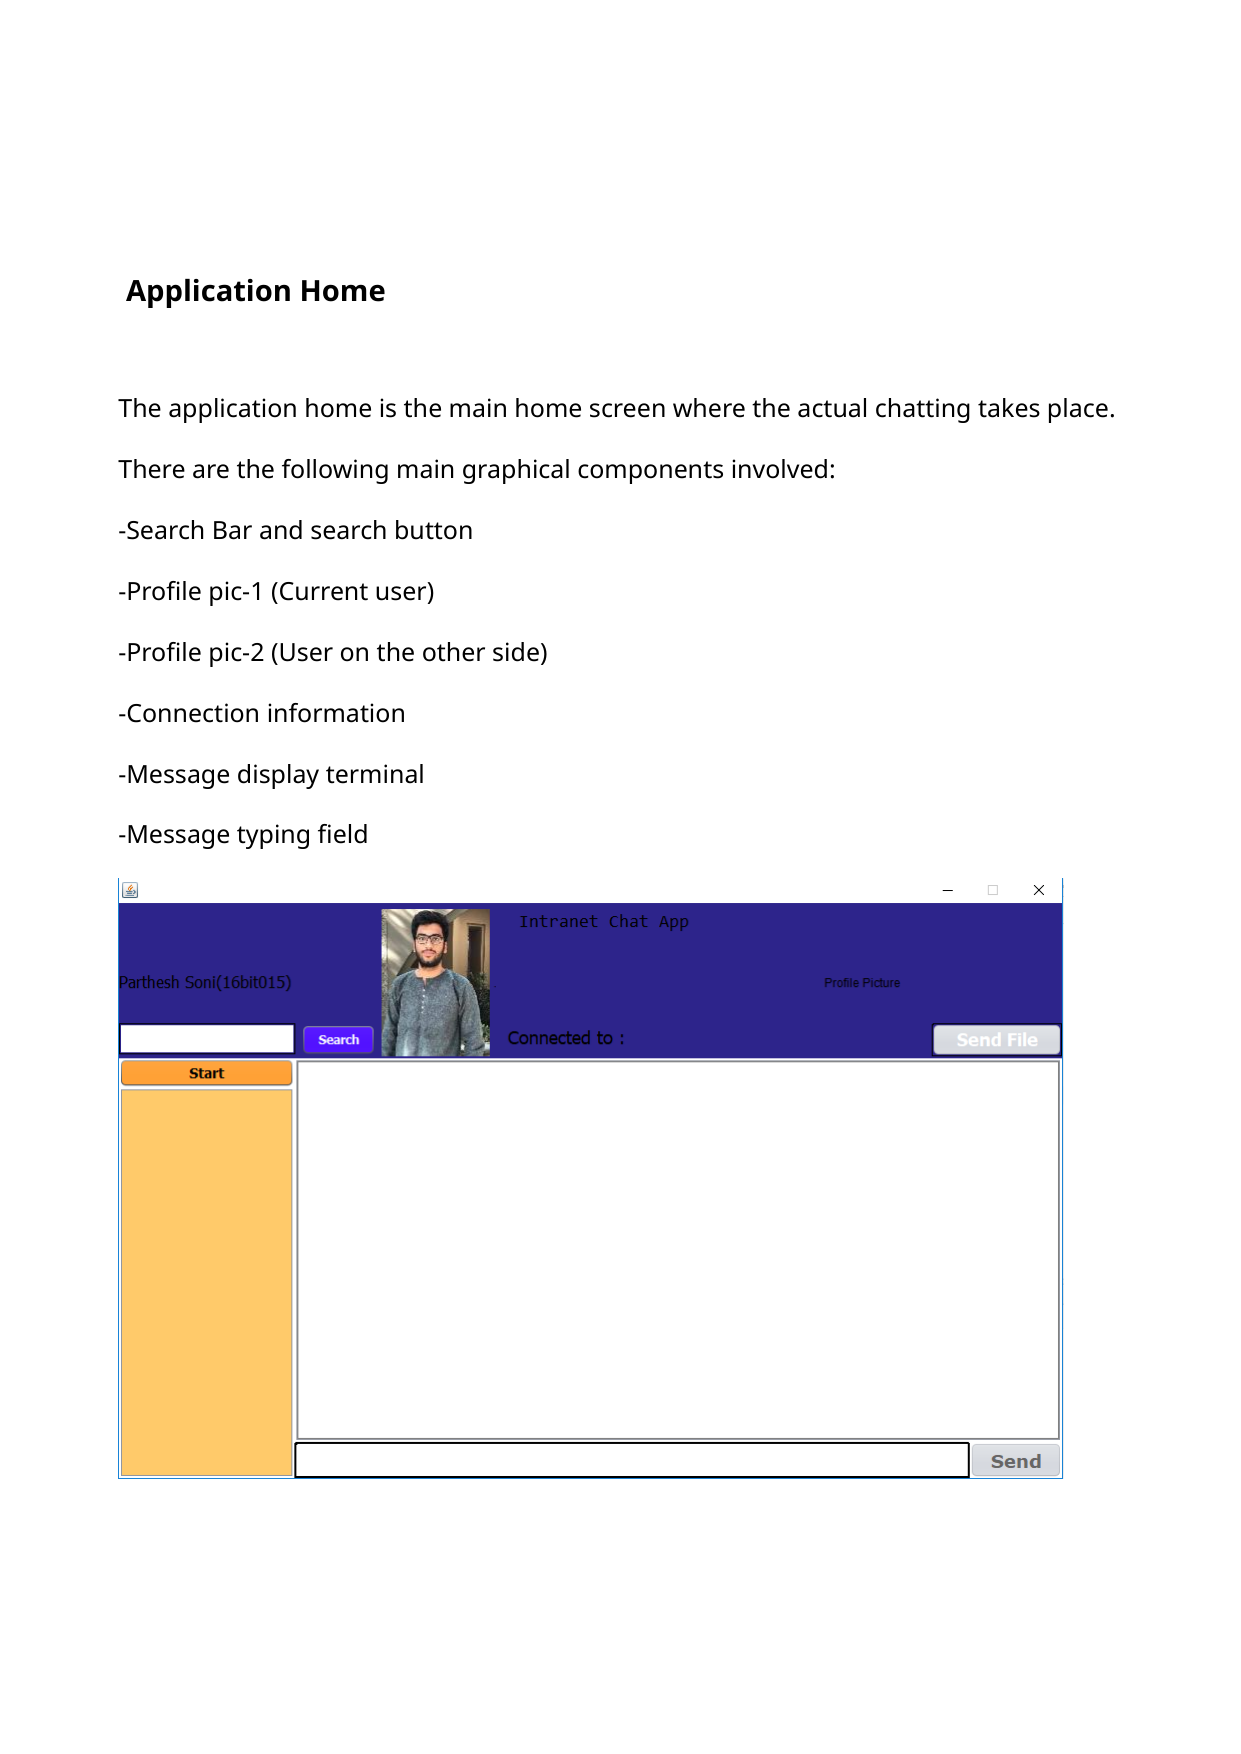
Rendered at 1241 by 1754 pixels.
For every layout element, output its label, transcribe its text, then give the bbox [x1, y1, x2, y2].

text -Message typing field [118, 817, 1122, 851]
text -Profile pic-2 (User on the other side) [118, 634, 1122, 668]
text -Search Bar and search button [118, 512, 1122, 547]
text The application home is the main home screen where the actual chatting takes place. [118, 391, 1122, 425]
text There are the following main graphical components involved: [118, 452, 1122, 486]
text -Connection information [118, 695, 1122, 729]
text -Profile pic-1 (Current user) [118, 573, 1122, 607]
text Application Home [118, 271, 1122, 310]
text -Message display terminal [118, 756, 1122, 790]
picture [118, 878, 1064, 1479]
